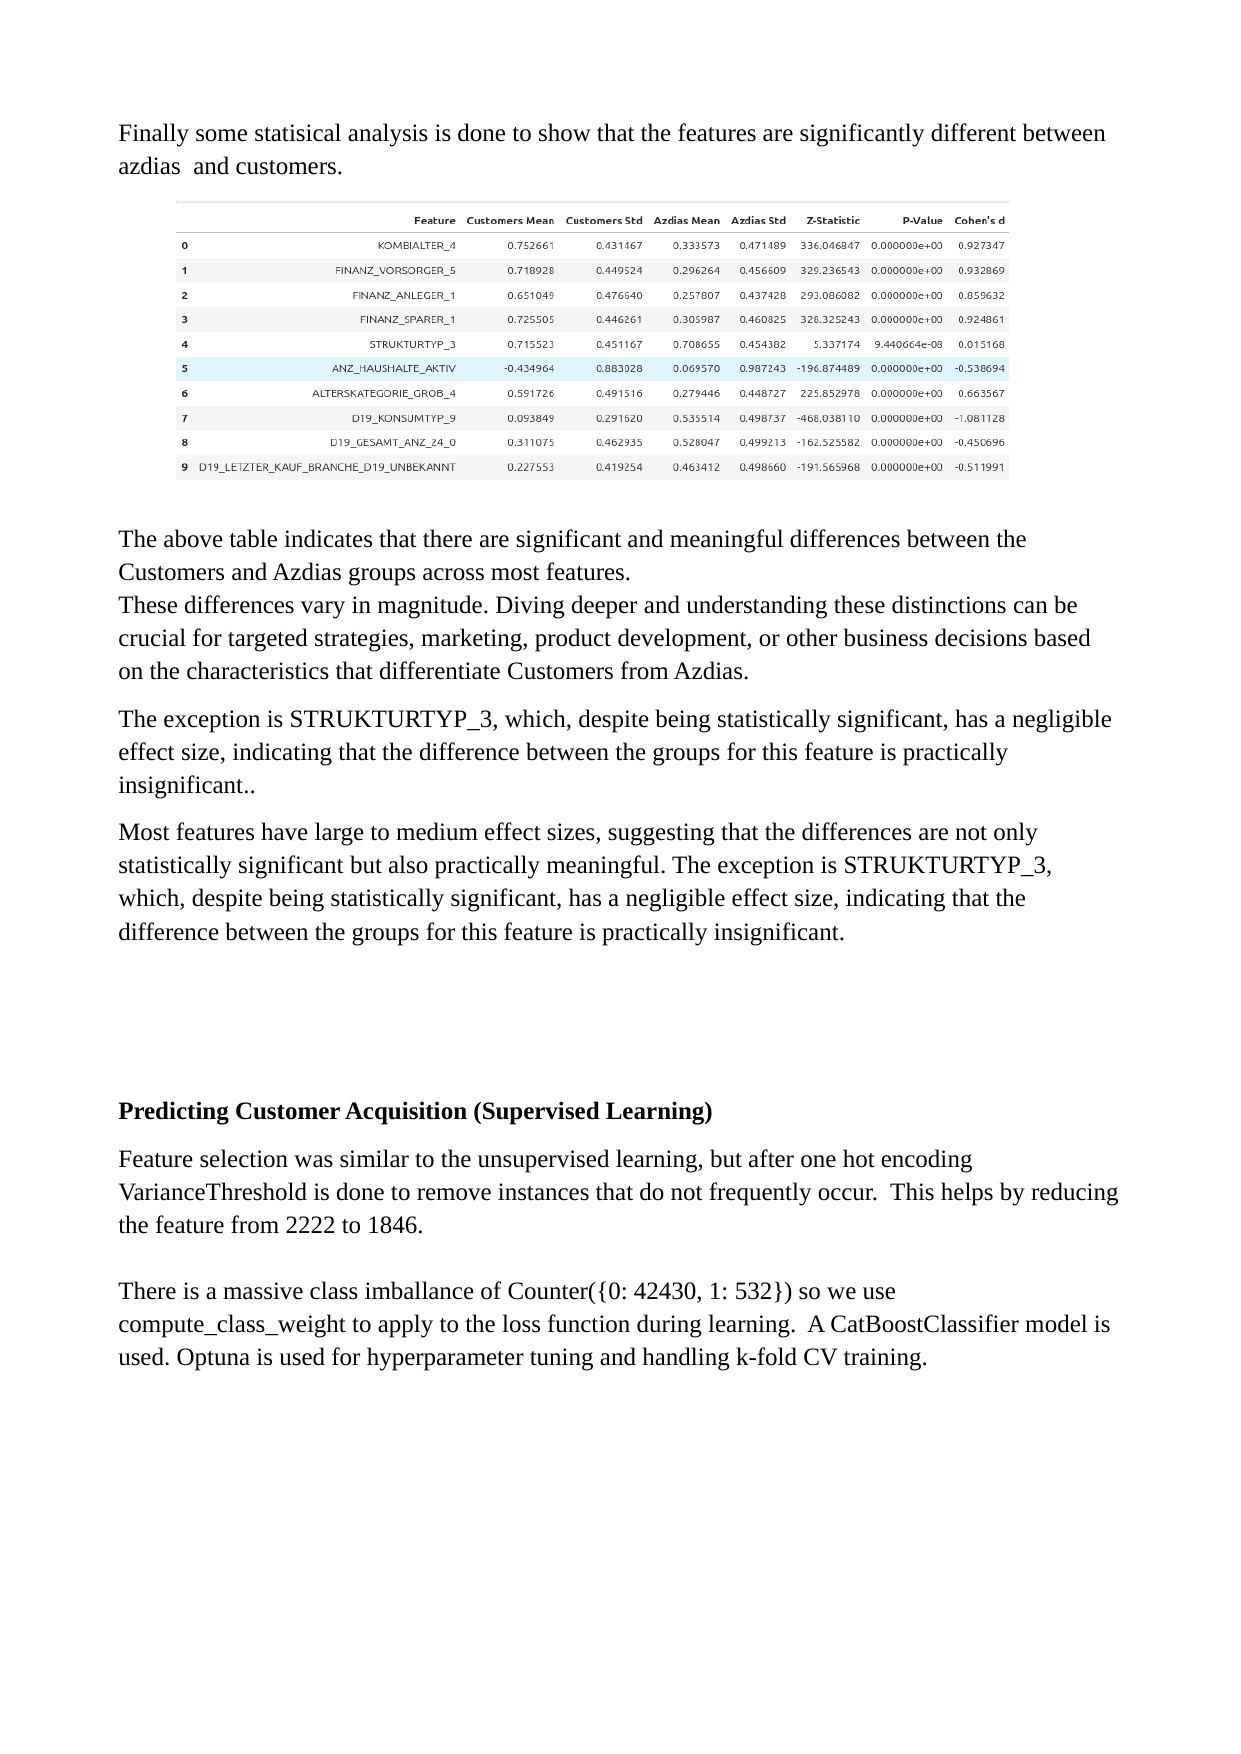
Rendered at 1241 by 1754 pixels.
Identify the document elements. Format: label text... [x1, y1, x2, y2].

text The exception is STRUKTURTYP_3, which, despite being statistically significant, has a negligible effect size, indicating that the difference between the groups for this feature is practically insignificant.. [118, 704, 1122, 799]
text Feature selection was similar to the unsupervised learning, but after one hot encoding VarianceThreshold is done to remove instances that do not frequently occur. This helps by reducing the feature from 2222 to 1846. [118, 1144, 1122, 1239]
text The above table indicates that there are significant and meaningful differences between the Customers and Azdias groups across most features. [118, 524, 1122, 586]
text These differences vary in magnitude. Diving deeper and understanding these distinctions can be crucial for targeted strategies, marketing, product development, or other business decisions based on the characteristics that differentiate Customers from Azdias. [118, 590, 1122, 685]
text Finally some statisical analysis is done to show that the features are significantly different between azdias and customers. [118, 118, 1122, 180]
text Predicting Customer Acquisition (Supervised Learning) [118, 1096, 1122, 1125]
text There is a massive class imballance of Counter({0: 42430, 1: 532}) so we use compute_class_weight to apply to the loss function during learning. A CatBoostClassifier model is used. Optuna is used for hyperparameter tuning and handling k-fold CV training. [118, 1276, 1122, 1371]
text Most features have large to medium effect sizes, suggesting that the differences are not only statistically significant but also practically meaningful. The exception is STRUKTURTYP_3, which, despite being statistically significant, has a negligible effect size, indicating that the difference between the groups for this feature is practically insignificant. [118, 817, 1122, 945]
picture [168, 200, 1010, 487]
